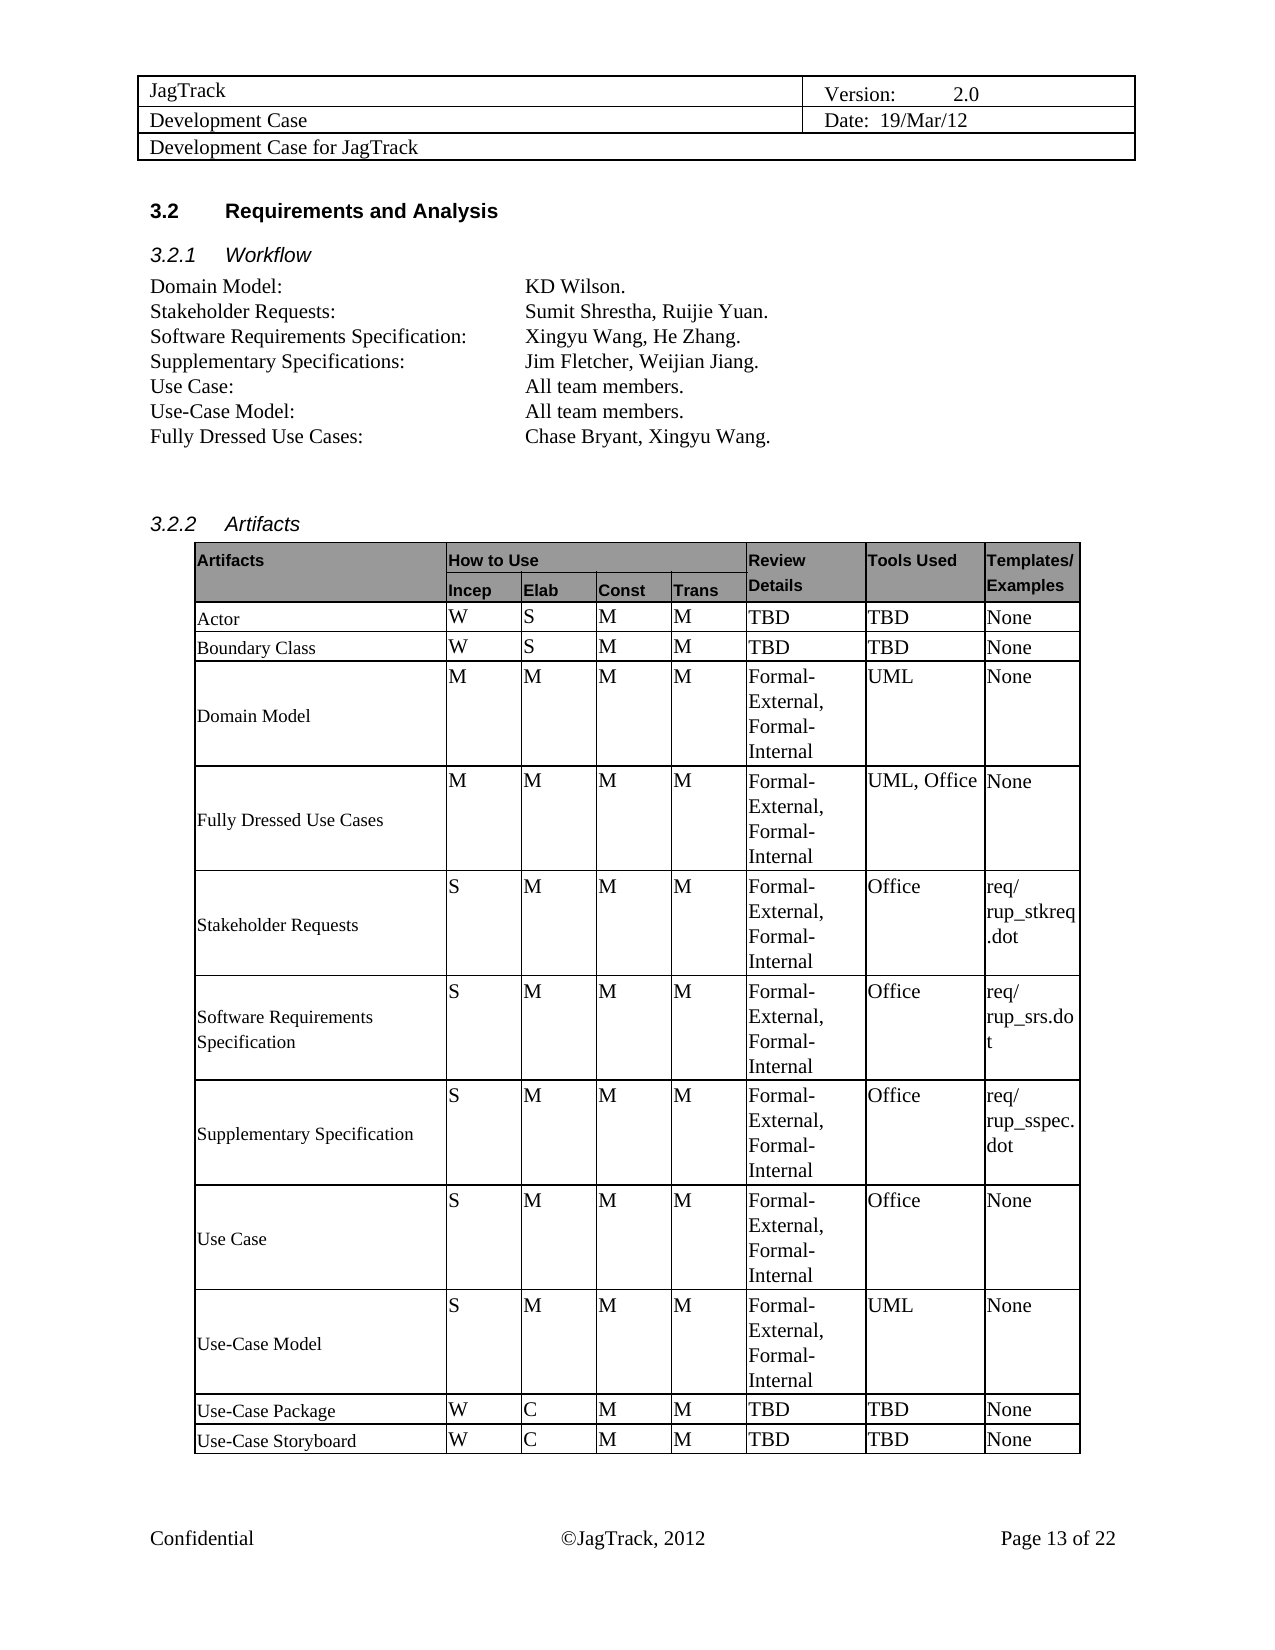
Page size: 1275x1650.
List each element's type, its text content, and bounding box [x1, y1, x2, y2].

table_cell M [522, 662, 596, 765]
table_cell Supplementary Specification [196, 1081, 446, 1184]
table_cell Formal-External, Formal-Internal [747, 871, 865, 974]
table_cell M [672, 1081, 746, 1184]
table_cell M [597, 976, 671, 1079]
table_cell S [447, 1186, 521, 1288]
table_cell Incep [447, 573, 521, 601]
table_cell M [447, 767, 521, 870]
table_header Artifacts [196, 543, 446, 601]
table_cell Trans [672, 573, 746, 601]
table_cell M [597, 662, 671, 765]
table_cell None [986, 603, 1079, 631]
table_cell TBD [867, 1425, 984, 1453]
table_cell Fully Dressed Use Cases [196, 767, 446, 870]
table_cell M [597, 632, 671, 660]
table_header Templates/ Examples [986, 543, 1079, 601]
table_cell Formal-External, Formal-Internal [747, 1081, 865, 1184]
table_cell M [672, 662, 746, 765]
subtitle Requirements and Analysis [150, 198, 1125, 223]
table_header Tools Used [867, 543, 984, 601]
table_cell M [597, 1425, 671, 1453]
table_cell M [597, 1081, 671, 1184]
table_cell Use-Case Model [196, 1290, 446, 1393]
table_cell C [522, 1395, 596, 1423]
table_cell W [447, 1425, 521, 1453]
table_cell M [672, 1425, 746, 1453]
table_cell req/rup_srs.dot [986, 976, 1079, 1079]
table_cell Use-Case Package [196, 1395, 446, 1423]
table_cell M [597, 1290, 671, 1393]
table_cell M [672, 767, 746, 870]
table_cell TBD [867, 632, 984, 660]
subtitle Artifacts [150, 510, 1125, 535]
table_cell Stakeholder Requests [196, 871, 446, 974]
table_cell M [522, 871, 596, 974]
table_cell M [597, 1186, 671, 1288]
table_cell Use-Case Storyboard [196, 1425, 446, 1453]
table_cell None [986, 1425, 1079, 1453]
table_cell UML [867, 662, 984, 765]
table_cell M [522, 1081, 596, 1184]
table_cell S [447, 1081, 521, 1184]
table_cell W [447, 632, 521, 660]
table_cell TBD [867, 603, 984, 631]
table_cell W [447, 1395, 521, 1423]
table_cell TBD [747, 632, 865, 660]
table_cell Office [867, 871, 984, 974]
table_cell Software Requirements Specification [196, 976, 446, 1079]
table_cell Formal-External, Formal-Internal [747, 1186, 865, 1288]
table_cell M [522, 1290, 596, 1393]
table_cell M [597, 603, 671, 631]
table_cell None [986, 1290, 1079, 1393]
text Stakeholder Requests: Sumit Shrestha, Ruijie Yuan. [150, 298, 1125, 323]
table_cell None [986, 632, 1079, 660]
text Supplementary Specifications: Jim Fletcher, Weijian Jiang. [150, 348, 1125, 373]
table_cell M [522, 976, 596, 1079]
table_cell M [522, 1186, 596, 1288]
table_cell M [672, 871, 746, 974]
table_cell Office [867, 1186, 984, 1288]
table_cell Elab [522, 573, 596, 601]
table_cell Office [867, 976, 984, 1079]
table_cell Formal-External, Formal-Internal [747, 767, 865, 870]
text Use-Case Model: All team members. [150, 398, 1125, 423]
table_cell M [447, 662, 521, 765]
table_cell M [597, 1395, 671, 1423]
text Use Case: All team members. [150, 373, 1125, 398]
table_cell None [986, 767, 1079, 870]
table_cell S [522, 632, 596, 660]
table_cell Use Case [196, 1186, 446, 1288]
table_cell S [447, 871, 521, 974]
table_cell S [447, 1290, 521, 1393]
table_cell TBD [867, 1395, 984, 1423]
table_cell M [522, 767, 596, 870]
table_cell None [986, 1395, 1079, 1423]
table_cell Boundary Class [196, 632, 446, 660]
table_cell W [447, 603, 521, 631]
table_cell Actor [196, 603, 446, 631]
table_cell Formal-External, Formal-Internal [747, 976, 865, 1079]
table_cell UML [867, 1290, 984, 1393]
table_cell M [672, 1395, 746, 1423]
text Fully Dressed Use Cases: Chase Bryant, Xingyu Wang. [150, 423, 1125, 448]
table_cell TBD [747, 603, 865, 631]
table_cell Formal-External, Formal-Internal [747, 662, 865, 765]
table_header Review Details [747, 543, 865, 601]
table_cell Domain Model [196, 662, 446, 765]
table_cell req/rup_stkreq.dot [986, 871, 1079, 974]
table_cell UML, Office [867, 767, 984, 870]
table_cell TBD [747, 1395, 865, 1423]
table_cell M [672, 976, 746, 1079]
table_cell Formal-External, Formal-Internal [747, 1290, 865, 1393]
table_cell Const [597, 573, 671, 601]
text Domain Model: KD Wilson. [150, 273, 1125, 298]
subtitle Workflow [150, 242, 1125, 267]
table_cell M [597, 871, 671, 974]
table_cell None [986, 662, 1079, 765]
table_cell M [597, 767, 671, 870]
table_cell None [986, 1186, 1079, 1288]
table_cell TBD [747, 1425, 865, 1453]
table_cell M [672, 1290, 746, 1393]
table_cell S [447, 976, 521, 1079]
table_cell S [522, 603, 596, 631]
table_cell M [672, 1186, 746, 1288]
text Software Requirements Specification: Xingyu Wang, He Zhang. [150, 323, 1125, 348]
table_cell req/rup_sspec.dot [986, 1081, 1079, 1184]
table_cell M [672, 632, 746, 660]
table_header How to Use [447, 543, 746, 571]
table_cell M [672, 603, 746, 631]
table_cell C [522, 1425, 596, 1453]
table_cell Office [867, 1081, 984, 1184]
